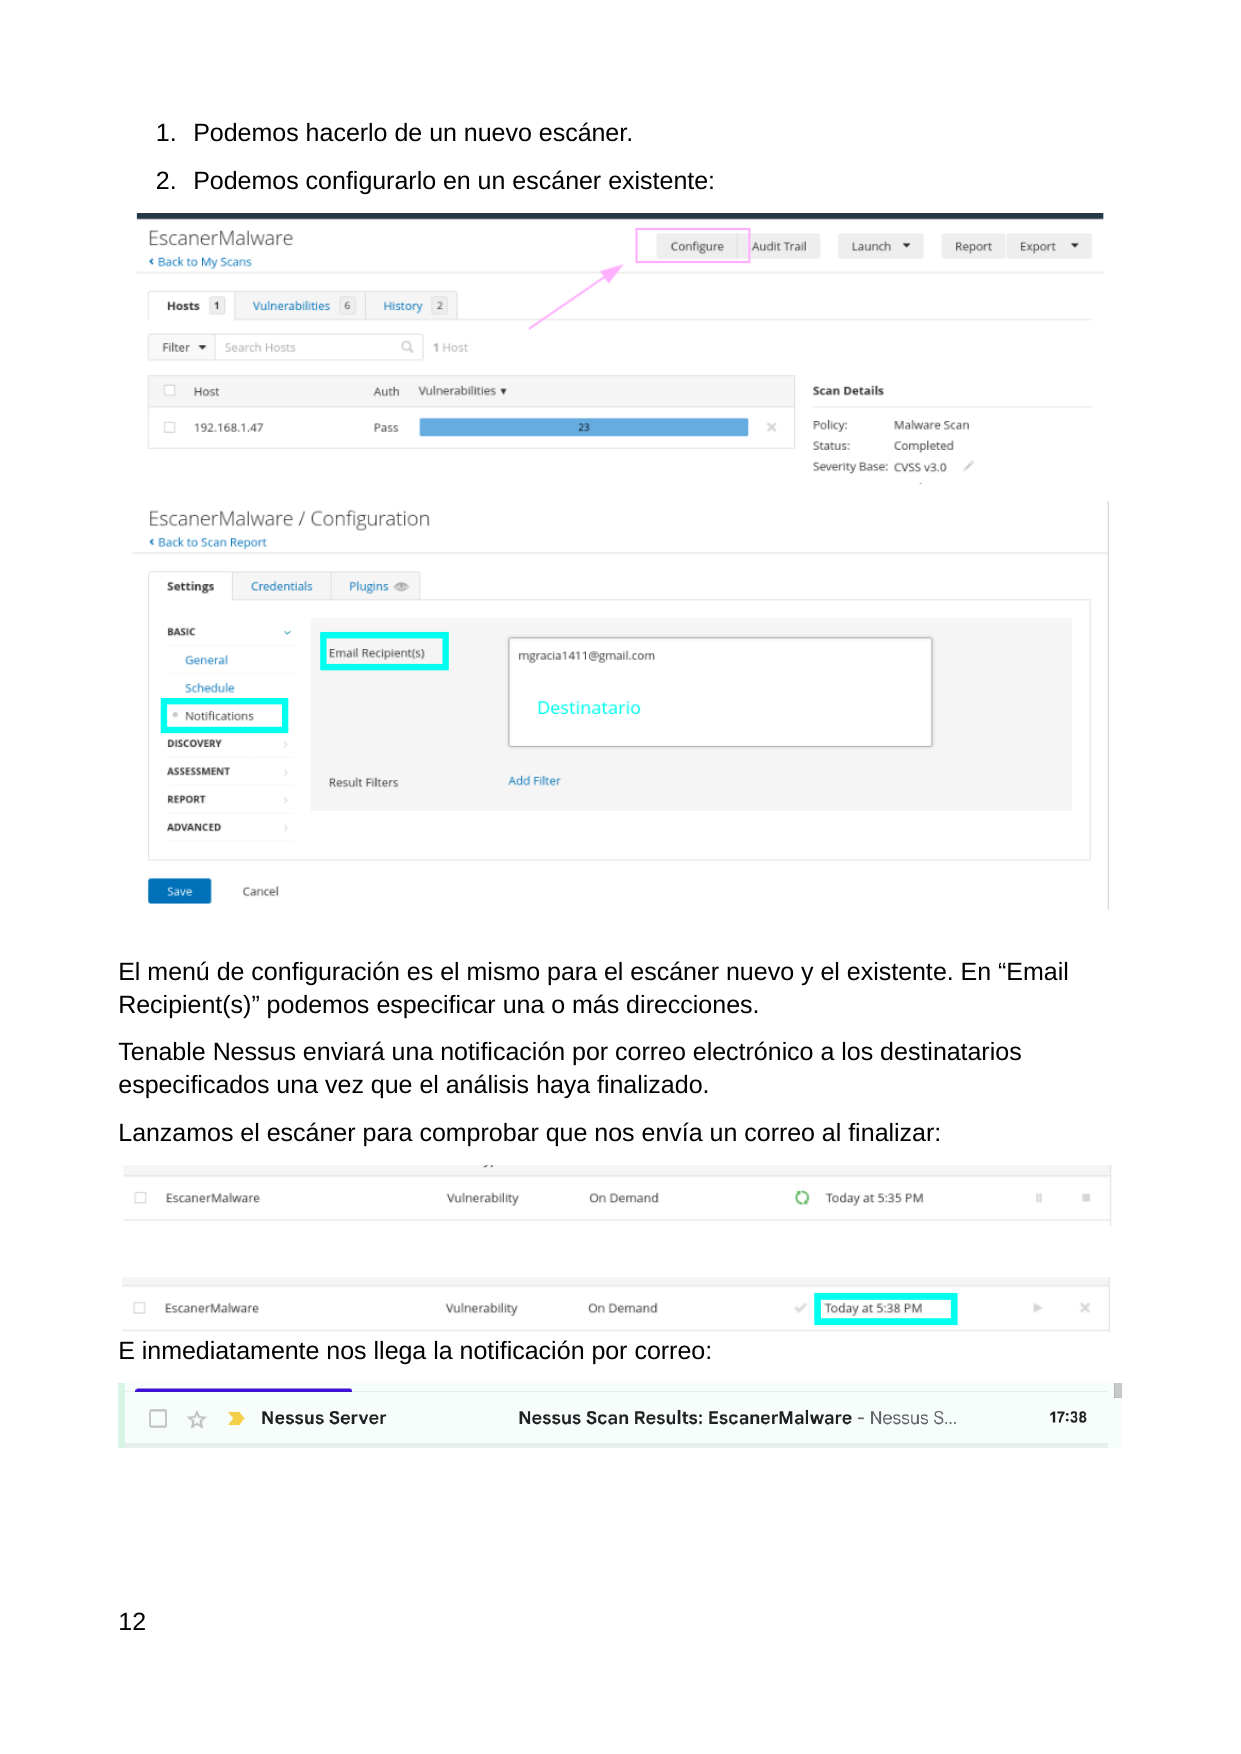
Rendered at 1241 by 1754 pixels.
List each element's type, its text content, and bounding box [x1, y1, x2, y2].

picture [122, 1277, 1119, 1332]
picture [136, 213, 1104, 484]
text El menú de configuración es el mismo para el escáner nuevo y el existente. En “Email Recipient(s)” podemos especificar una o más direcciones. [118, 957, 1122, 1018]
picture [118, 1383, 1123, 1448]
picture [131, 501, 1109, 910]
text E inmediatamente nos llega la notificación por correo: [118, 1278, 1122, 1364]
text Lanzamos el escáner para comprobar que nos envía un correo al finalizar: [118, 1118, 1122, 1147]
text Tenable Nessus enviará una notificación por correo electrónico a los destinatarios especificados una vez que el análisis haya finalizado. [118, 1037, 1122, 1099]
picture [123, 1165, 1118, 1226]
list Podemos configurarlo en un escáner existente: [156, 166, 1122, 194]
list Podemos hacerlo de un nuevo escáner. [156, 118, 1122, 147]
